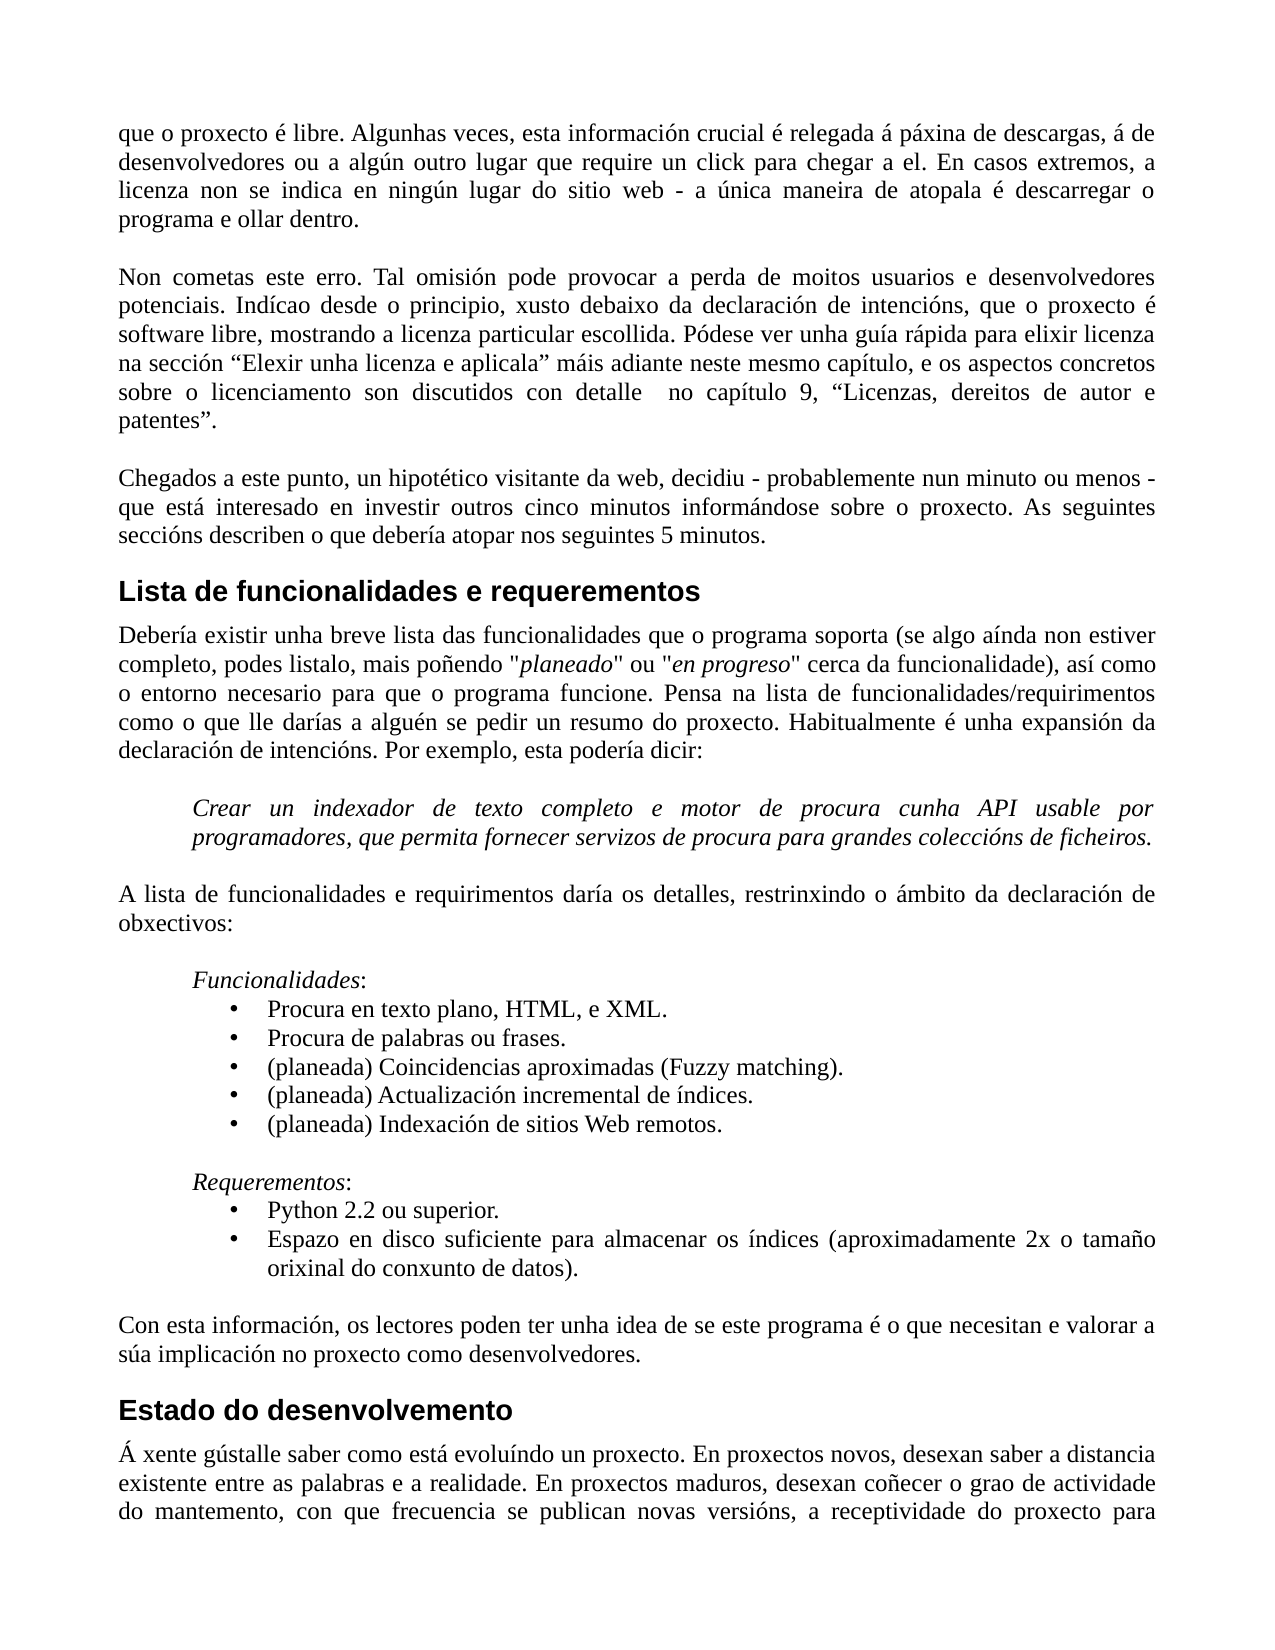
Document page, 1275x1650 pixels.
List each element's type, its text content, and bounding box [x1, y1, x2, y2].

subtitle Lista de funcionalidades e requerementos [118, 574, 1157, 608]
text Chegados a este punto, un hipotético visitante da web, decidiu - probablemente nun minuto ou menos - que está interesado en investir outros cinco minutos informándose sobre o proxecto. As seguintes seccións describen o que debería atopar nos seguintes 5 minutos. [118, 463, 1157, 549]
list (planeada) Coincidencias aproximadas (Fuzzy matching). [229, 1052, 1157, 1080]
list Procura en texto plano, HTML, e XML. [229, 994, 1157, 1023]
list (planeada) Actualización incremental de índices. [229, 1080, 1157, 1109]
text A lista de funcionalidades e requirimentos daría os detalles, restrinxindo o ámbito da declaración de obxectivos: [118, 879, 1157, 937]
text Á xente gústalle saber como está evoluíndo un proxecto. En proxectos novos, desexan saber a distancia existente entre as palabras e a realidade. En proxectos maduros, desexan coñecer o grao de actividade do mantemento, con que frecuencia se publican novas versións, a receptividade do proxecto para [118, 1439, 1157, 1525]
list (planeada) Indexación de sitios Web remotos. [229, 1109, 1157, 1138]
text Con esta información, os lectores poden ter unha idea de se este programa é o que necesitan e valorar a súa implicación no proxecto como desenvolvedores. [118, 1310, 1157, 1368]
text Non cometas este erro. Tal omisión pode provocar a perda de moitos usuarios e desenvolvedores potenciais. Indícao desde o principio, xusto debaixo da declaración de intencións, que o proxecto é software libre, mostrando a licenza particular escollida. Pódese ver unha guía rápida para elixir licenza na sección “Elexir unha licenza e aplicala” máis adiante neste mesmo capítulo, e os aspectos concretos sobre o licenciamento son discutidos con detalle no capítulo 9, “Licenzas, dereitos de autor e patentes”. [118, 262, 1157, 434]
list Procura de palabras ou frases. [229, 1023, 1157, 1052]
text Funcionalidades: [192, 965, 1157, 994]
text Crear un indexador de texto completo e motor de procura cunha API usable por programadores, que permita fornecer servizos de procura para grandes coleccións de ficheiros. [192, 793, 1157, 850]
text Debería existir unha breve lista das funcionalidades que o programa soporta (se algo aínda non estiver completo, podes listalo, mais poñendo "planeado" ou "en progreso" cerca da funcionalidade), así como o entorno necesario para que o programa funcione. Pensa na lista de funcionalidades/requirimentos como o que lle darías a alguén se pedir un resumo do proxecto. Habitualmente é unha expansión da declaración de intencións. Por exemplo, esta podería dicir: [118, 620, 1157, 764]
subtitle Estado do desenvolvemento [118, 1393, 1157, 1426]
list Python 2.2 ou superior. [229, 1195, 1157, 1224]
text Requerementos: [192, 1167, 1157, 1195]
text que o proxecto é libre. Algunhas veces, esta información crucial é relegada á páxina de descargas, á de desenvolvedores ou a algún outro lugar que require un click para chegar a el. En casos extremos, a licenza non se indica en ningún lugar do sitio web - a única maneira de atopala é descarregar o programa e ollar dentro. [118, 118, 1157, 233]
list Espazo en disco suficiente para almacenar os índices (aproximadamente 2x o tamaño orixinal do conxunto de datos). [229, 1224, 1157, 1282]
